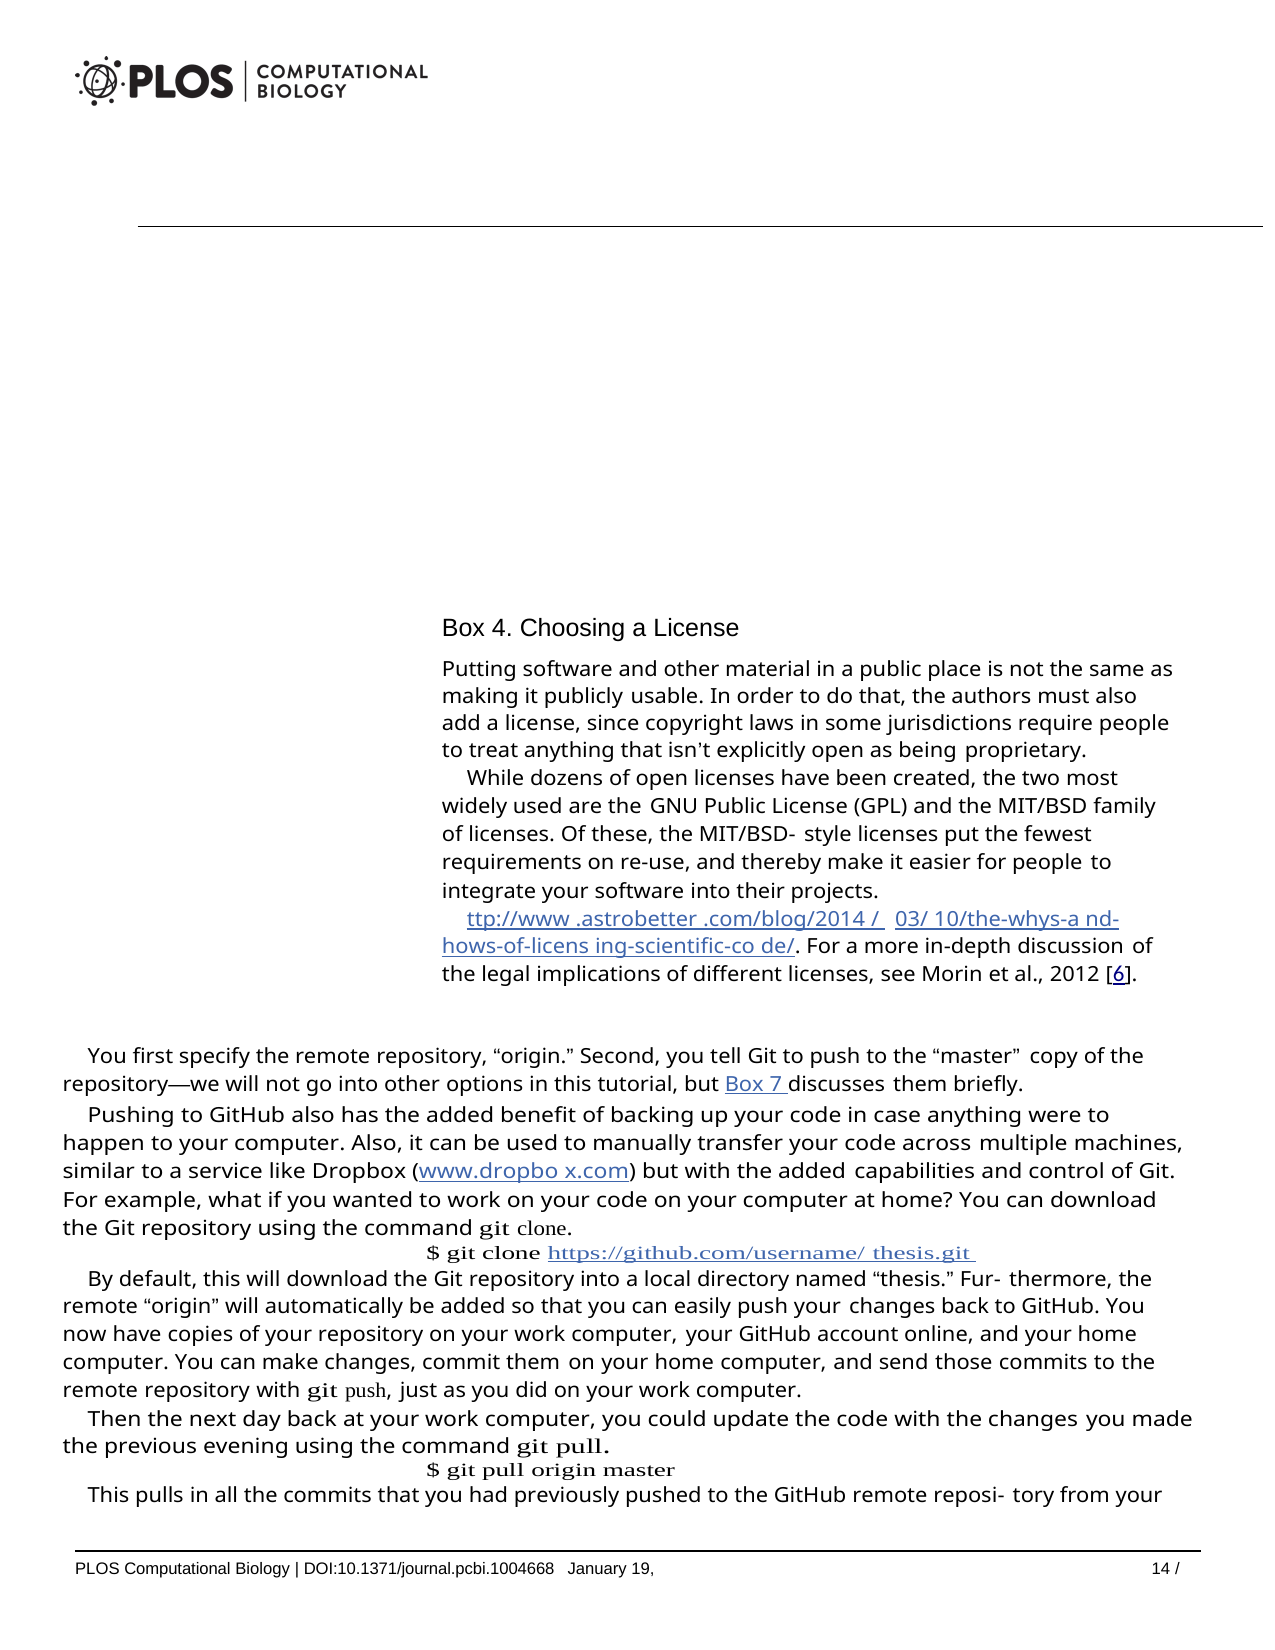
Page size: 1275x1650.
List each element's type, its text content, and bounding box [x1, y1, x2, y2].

text By default, this will download the Git repository into a local directory named “thesis.” Fur- thermore, the remote “origin” will automatically be added so that you can easily push your changes back to GitHub. You now have copies of your repository on your work computer, your GitHub account online, and your home computer. You can make changes, commit them on your home computer, and send those commits to the remote repository with git push, just as you did on your work computer. [62, 1264, 1189, 1404]
text For an excellent short discussion of these issues, and links to more information, see Jake Vanderplas’s blog post from March 2014 at h ttp://www .astrobetter .com/blog/2014 / 03/ 10/the-whys-a nd-hows-of-licens ing-scientific-co de/. For a more in-depth discussion of the legal implications of different licenses, see Morin et al., 2012 [6]. [442, 904, 1172, 999]
text $ git pull origin master [426, 1459, 1212, 1481]
text Then the next day back at your work computer, you could update the code with the changes you made the previous evening using the command git pull. [62, 1405, 1199, 1459]
text You first specify the remote repository, “origin.” Second, you tell Git to push to the “master” copy of the repository—we will not go into other options in this tutorial, but Box 7 discusses them briefly. [62, 1041, 1199, 1097]
text $ git clone https://github.com/username/ thesis.git [426, 1242, 1212, 1264]
text Putting software and other material in a public place is not the same as making it publicly usable. In order to do that, the authors must also add a license, since copyright laws in some jurisdictions require people to treat anything that isn’t explicitly open as being proprietary. [442, 655, 1175, 763]
text Box 4. Choosing a License [442, 613, 1200, 642]
text While dozens of open licenses have been created, the two most widely used are the GNU Public License (GPL) and the MIT/BSD family of licenses. Of these, the MIT/BSD- style licenses put the fewest requirements on re-use, and thereby make it easier for people to integrate your software into their projects. [442, 763, 1175, 904]
text This pulls in all the commits that you had previously pushed to the GitHub remote reposi- tory from your [62, 1481, 1199, 1509]
text Pushing to GitHub also has the added benefit of backing up your code in case anything were to happen to your computer. Also, it can be used to manually transfer your code across multiple machines, similar to a service like Dropbox (www.dropbo x.com) but with the added capabilities and control of Git. For example, what if you wanted to work on your code on your computer at home? You can download the Git repository using the command git clone. [62, 1100, 1189, 1241]
